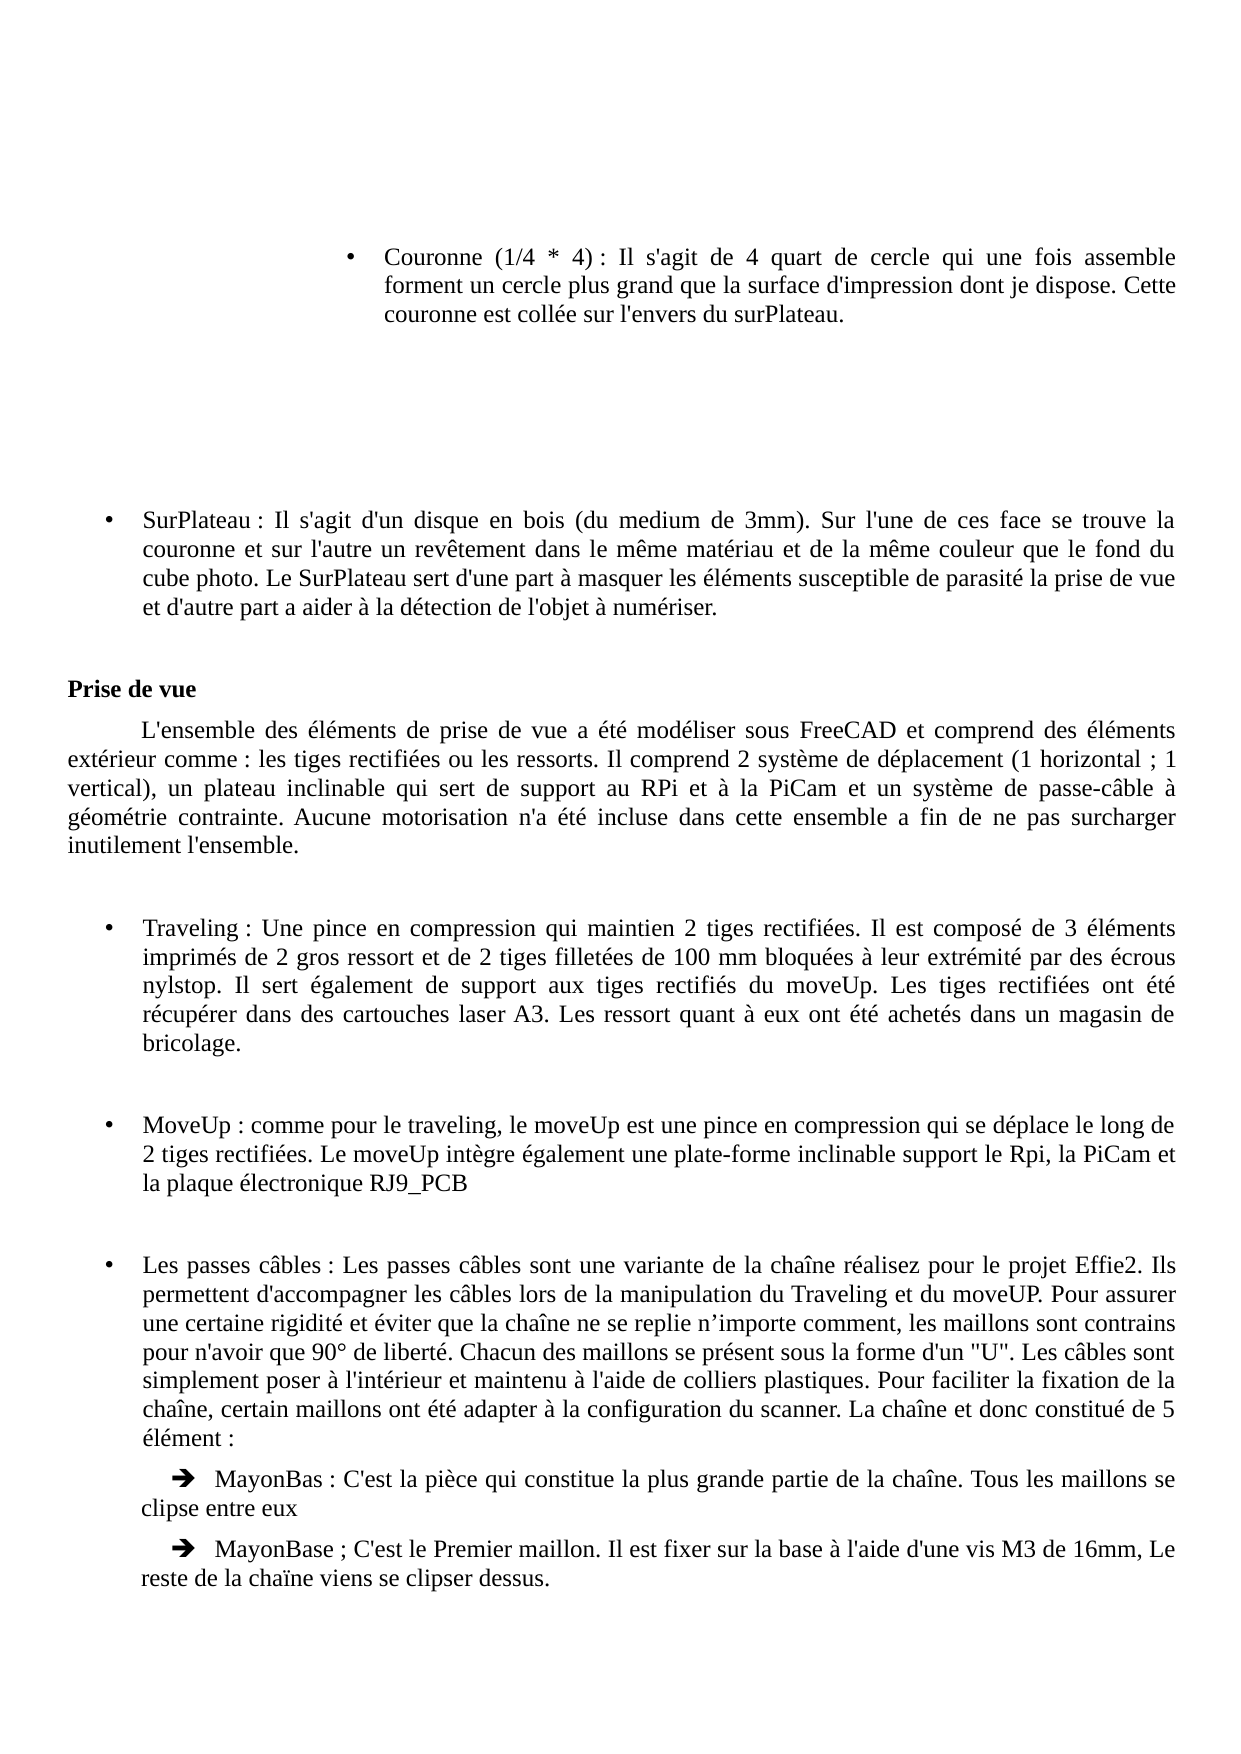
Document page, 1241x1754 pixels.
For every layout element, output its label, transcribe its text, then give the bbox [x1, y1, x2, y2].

list Les passes câbles : Les passes câbles sont une variante de la chaîne réalisez pour le projet Effie2. Ils permettent d'accompagner les câbles lors de la manipulation du Traveling et du moveUP. Pour assurer une certaine rigidité et éviter que la chaîne ne se replie n’importe comment, les maillons sont contrains pour n'avoir que 90° de liberté. Chacun des maillons se présent sous la forme d'un "U". Les câbles sont simplement poser à l'intérieur et maintenu à l'aide de colliers plastiques. Pour faciliter la fixation de la chaîne, certain maillons ont été adapter à la configuration du scanner. La chaîne et donc constitué de 5 élément : [105, 1251, 1177, 1452]
list MayonBase ; C'est le Premier maillon. Il est fixer sur la base à l'aide d'une vis M3 de 16mm, Le reste de la chaïne viens se clipser dessus. [141, 1534, 1177, 1592]
list Couronne (1/4 * 4) : Il s'agit de 4 quart de cercle qui une fois assemble forment un cercle plus grand que la surface d'impression dont je dispose. Cette couronne est collée sur l'envers du surPlateau. [105, 242, 1177, 328]
text L'ensemble des éléments de prise de vue a été modéliser sous FreeCAD et comprend des éléments extérieur comme : les tiges rectifiées ou les ressorts. Il comprend 2 système de déplacement (1 horizontal ; 1 vertical), un plateau inclinable qui sert de support au RPi et à la PiCam et un système de passe-câble à géométrie contrainte. Aucune motorisation n'a été incluse dans cette ensemble a fin de ne pas surcharger inutilement l'ensemble. [67, 716, 1177, 859]
text Prise de vue [67, 674, 1177, 703]
list MayonBas : C'est la pièce qui constitue la plus grande partie de la chaîne. Tous les maillons se clipse entre eux [141, 1464, 1177, 1522]
list Traveling : Une pince en compression qui maintien 2 tiges rectifiées. Il est composé de 3 éléments imprimés de 2 gros ressort et de 2 tiges filletées de 100 mm bloquées à leur extrémité par des écrous nylstop. Il sert également de support aux tiges rectifiés du moveUp. Les tiges rectifiées ont été récupérer dans des cartouches laser A3. Les ressort quant à eux ont été achetés dans un magasin de bricolage. [105, 913, 1177, 1057]
list MoveUp : comme pour le traveling, le moveUp est une pince en compression qui se déplace le long de 2 tiges rectifiées. Le moveUp intègre également une plate-forme inclinable support le Rpi, la PiCam et la plaque électronique RJ9_PCB [105, 1111, 1177, 1197]
list SurPlateau : Il s'agit d'un disque en bois (du medium de 3mm). Sur l'une de ces face se trouve la couronne et sur l'autre un revêtement dans le même matériau et de la même couleur que le fond du cube photo. Le SurPlateau sert d'une part à masquer les éléments susceptible de parasité la prise de vue et d'autre part a aider à la détection de l'objet à numériser. [105, 506, 1177, 621]
